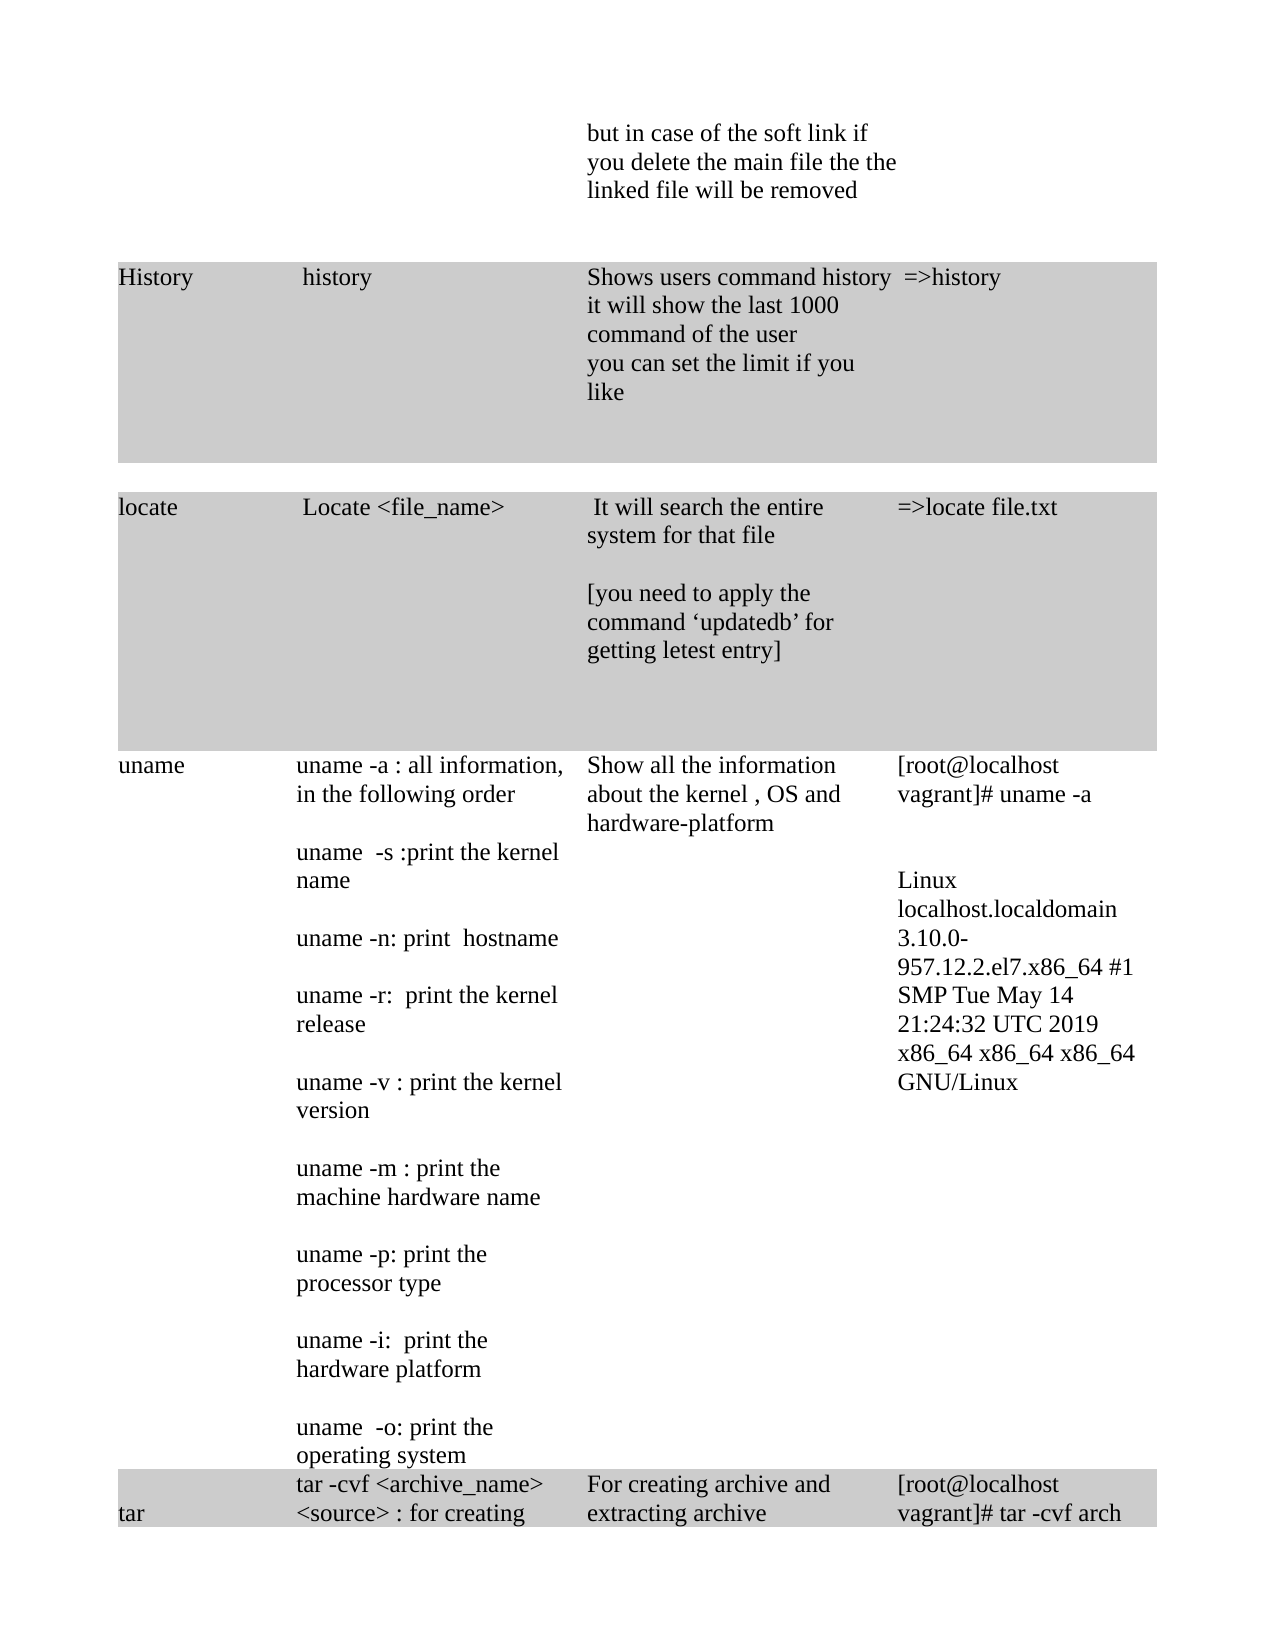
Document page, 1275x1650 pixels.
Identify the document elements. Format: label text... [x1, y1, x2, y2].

table_cell [587, 463, 897, 492]
table_cell [296, 118, 587, 262]
table_cell [root@localhost vagrant]# tar -cvf arch [897, 1469, 1157, 1527]
table_cell [897, 118, 1157, 262]
table_cell tar [118, 1469, 296, 1527]
table_cell =>history [897, 262, 1157, 463]
table_cell [118, 118, 296, 262]
table_cell [118, 463, 296, 492]
table_cell uname -a : all information, in the following order uname -s :print the kernel name uname -n: print hostname uname -r: print the kernel release uname -v : print the kernel version uname -m : print the machine hardware name uname -p: print the processor type uname -i: print the hardware platform uname -o: print the operating system [296, 751, 587, 1469]
table_cell history [296, 262, 587, 463]
table_cell [897, 463, 1157, 492]
table_cell [296, 463, 587, 492]
table_cell tar -cvf <archive_name> <source> : for creating [296, 1469, 587, 1527]
table_cell but in case of the soft link if you delete the main file the the linked file will be removed [587, 118, 897, 262]
table_cell Shows users command history it will show the last 1000 command of the user you can set the limit if you like [587, 262, 897, 463]
table_cell Locate <file_name> [296, 492, 587, 751]
table_cell Show all the information about the kernel , OS and hardware-platform [587, 751, 897, 1469]
table_cell locate [118, 492, 296, 751]
table_cell For creating archive and extracting archive [587, 1469, 897, 1527]
table_cell It will search the entire system for that file [you need to apply the command ‘updatedb’ for getting letest entry] [587, 492, 897, 751]
table_cell History [118, 262, 296, 463]
table_cell uname [118, 751, 296, 1469]
table_cell [root@localhost vagrant]# uname -a Linux localhost.localdomain 3.10.0-957.12.2.el7.x86_64 #1 SMP Tue May 14 21:24:32 UTC 2019 x86_64 x86_64 x86_64 GNU/Linux [897, 751, 1157, 1469]
table_cell =>locate file.txt [897, 492, 1157, 751]
